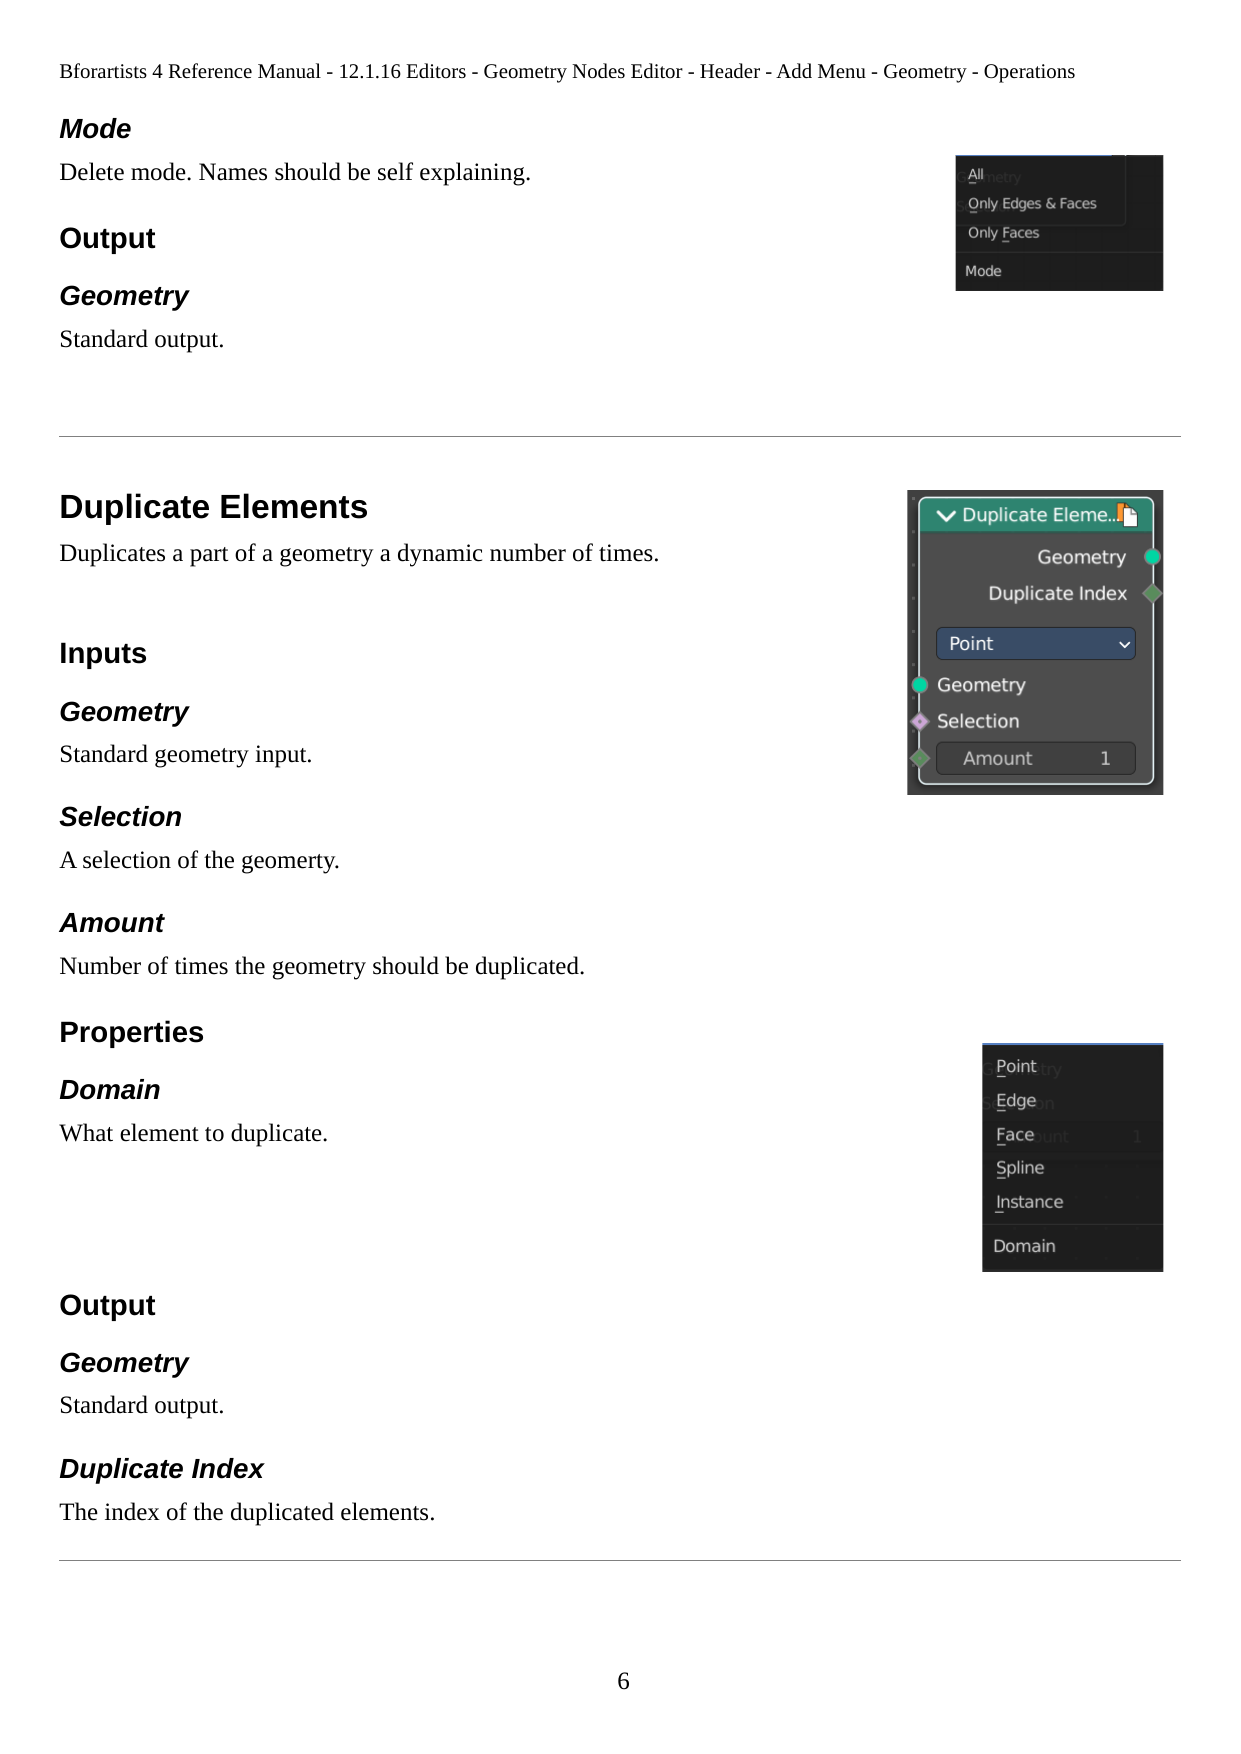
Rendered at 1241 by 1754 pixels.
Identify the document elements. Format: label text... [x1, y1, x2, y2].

text The index of the duplicated elements. [59, 1497, 1181, 1525]
picture [907, 490, 1164, 795]
subtitle Domain [59, 1073, 982, 1105]
subtitle Output [59, 1287, 1181, 1321]
text Number of times the geometry should be duplicated. [59, 951, 1181, 980]
subtitle [1164, 1073, 1181, 1105]
subtitle Output [59, 221, 955, 254]
subtitle [1164, 695, 1181, 727]
text A selection of the geomerty. [59, 845, 1181, 874]
subtitle Duplicate Index [59, 1452, 1181, 1484]
subtitle Properties [59, 1015, 1181, 1048]
subtitle [1164, 636, 1181, 670]
text Standard output. [59, 324, 1181, 352]
text [1164, 739, 1181, 768]
picture [955, 155, 1164, 291]
text What element to duplicate. [59, 1118, 982, 1147]
text Standard geometry input. [59, 739, 907, 768]
text Standard output. [59, 1391, 1181, 1419]
subtitle Mode [59, 113, 1181, 144]
text Duplicates a part of a geometry a dynamic number of times. [59, 538, 907, 601]
subtitle Inputs [59, 636, 907, 670]
subtitle Geometry [59, 279, 1181, 311]
subtitle Duplicate Elements [59, 487, 1181, 526]
subtitle Geometry [59, 1346, 1181, 1378]
subtitle Geometry [59, 695, 907, 727]
subtitle Selection [59, 801, 1181, 833]
text Delete mode. Names should be self explaining. [59, 157, 955, 186]
subtitle Amount [59, 907, 1181, 939]
subtitle [1164, 221, 1181, 254]
picture [982, 1043, 1164, 1272]
